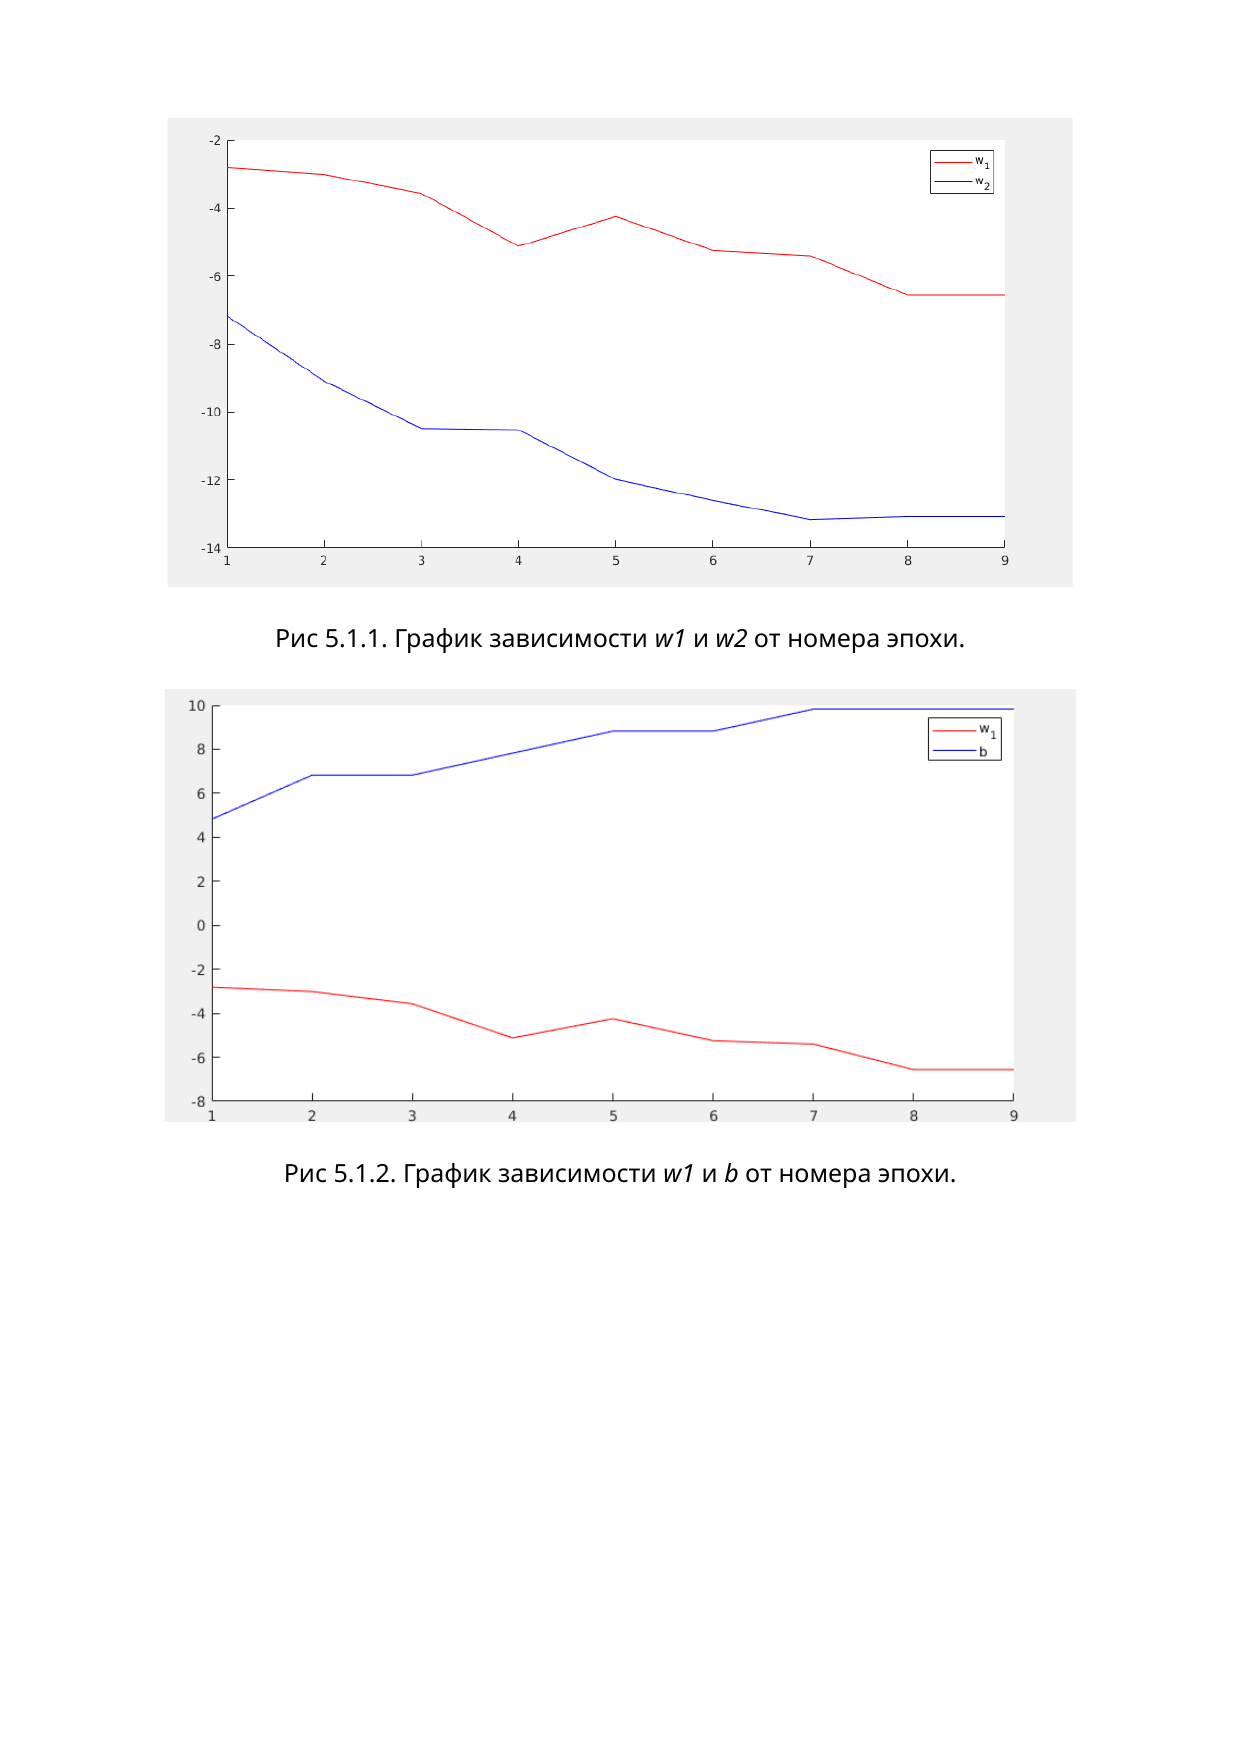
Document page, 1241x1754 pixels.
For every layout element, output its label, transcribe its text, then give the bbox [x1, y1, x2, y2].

picture [164, 689, 1076, 1122]
text Рис 5.1.1. График зависимости w1 и w2 от номера эпохи. [118, 118, 1122, 655]
text Рис 5.1.2. График зависимости w1 и b от номера эпохи. [118, 689, 1122, 1190]
picture [167, 118, 1073, 587]
